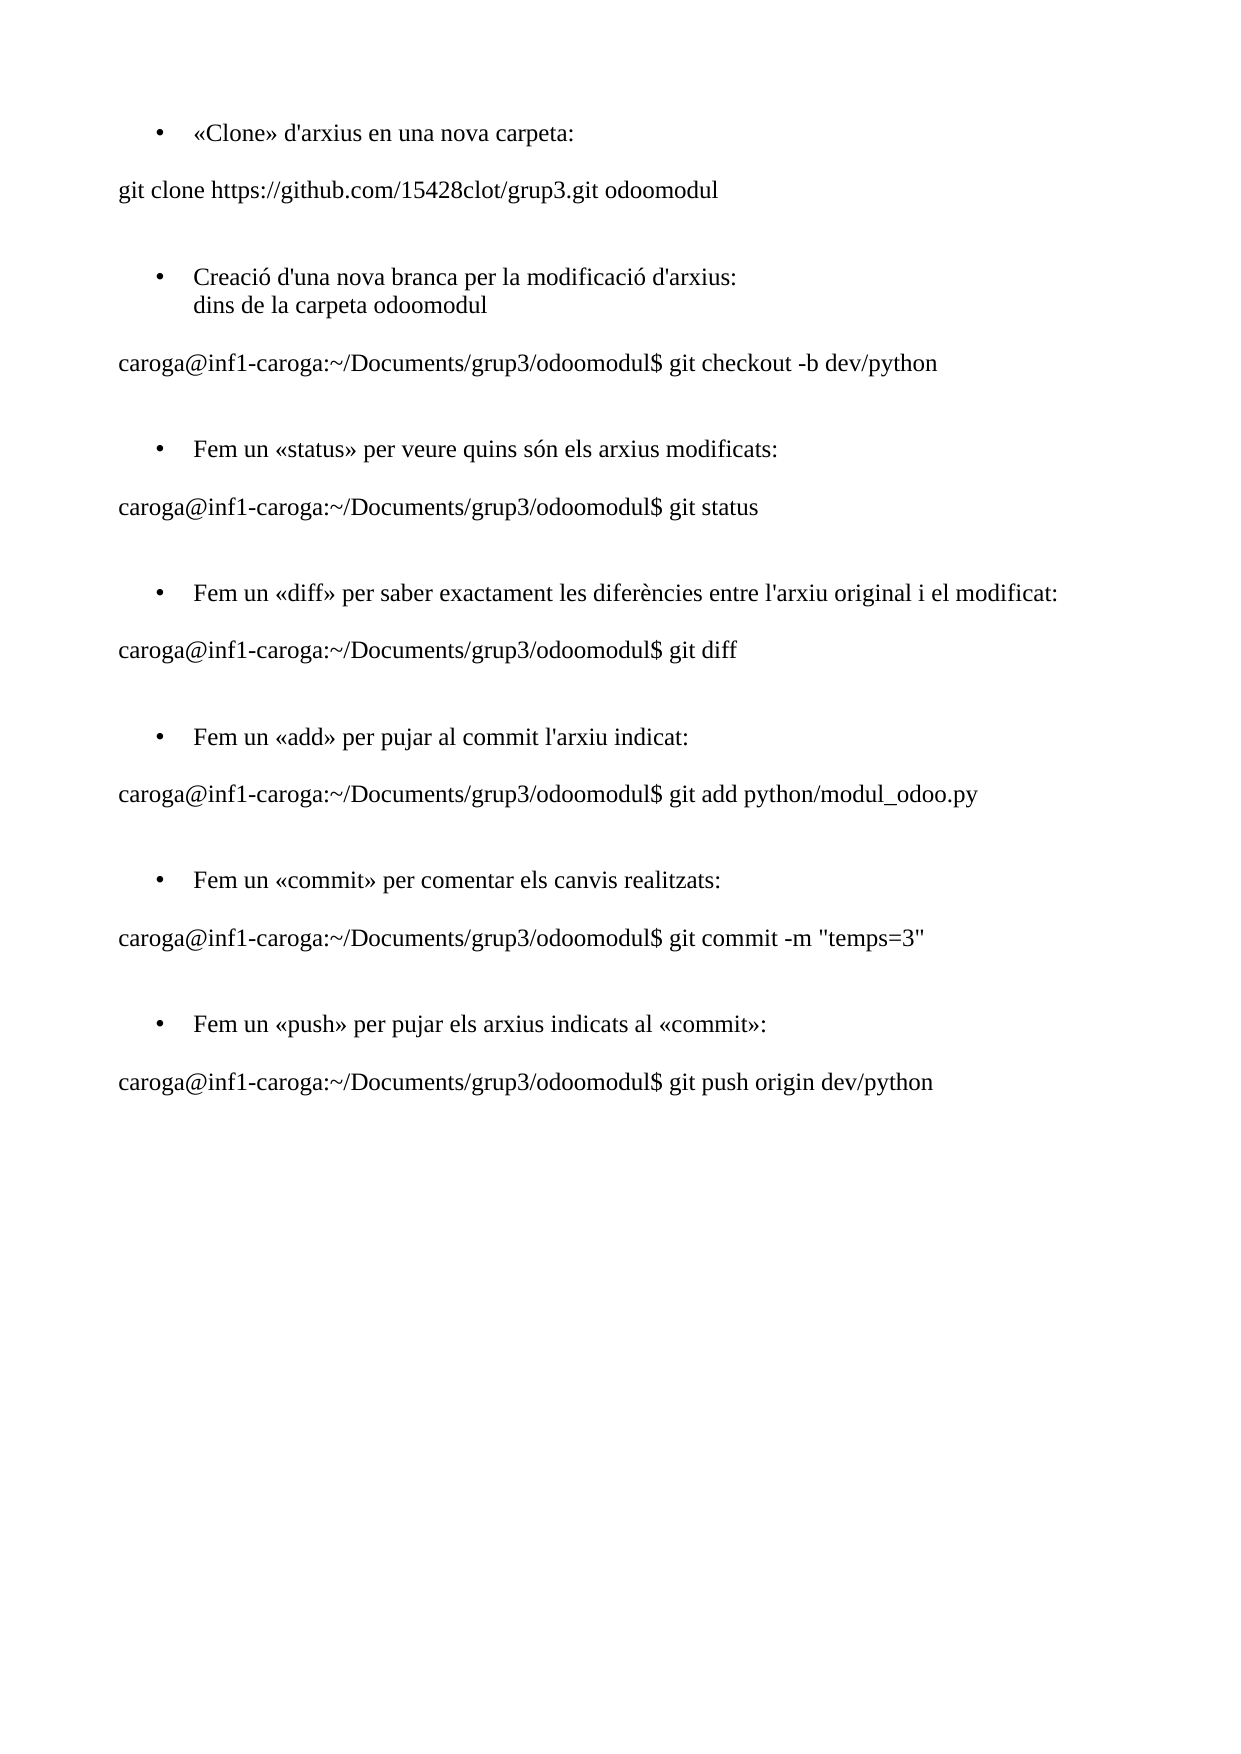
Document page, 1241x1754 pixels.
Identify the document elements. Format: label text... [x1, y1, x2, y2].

list Fem un «add» per pujar al commit l'arxiu indicat: [156, 722, 1122, 751]
text caroga@inf1-caroga:~/Documents/grup3/odoomodul$ git commit -m "temps=3" [118, 923, 1122, 952]
text caroga@inf1-caroga:~/Documents/grup3/odoomodul$ git diff [118, 636, 1122, 664]
text caroga@inf1-caroga:~/Documents/grup3/odoomodul$ git status [118, 492, 1122, 521]
list dins de la carpeta odoomodul [156, 291, 1122, 319]
list Fem un «diff» per saber exactament les diferències entre l'arxiu original i el modificat: [156, 578, 1122, 607]
text caroga@inf1-caroga:~/Documents/grup3/odoomodul$ git checkout -b dev/python [118, 348, 1122, 377]
list «Clone» d'arxius en una nova carpeta: [156, 118, 1122, 147]
list Fem un «commit» per comentar els canvis realitzats: [156, 866, 1122, 894]
text git clone https://github.com/15428clot/grup3.git odoomodul [118, 176, 1122, 204]
list Fem un «push» per pujar els arxius indicats al «commit»: [156, 1009, 1122, 1038]
list Fem un «status» per veure quins són els arxius modificats: [156, 434, 1122, 463]
text caroga@inf1-caroga:~/Documents/grup3/odoomodul$ git push origin dev/python [118, 1067, 1122, 1096]
text caroga@inf1-caroga:~/Documents/grup3/odoomodul$ git add python/modul_odoo.py [118, 779, 1122, 808]
list Creació d'una nova branca per la modificació d'arxius: [156, 262, 1122, 291]
